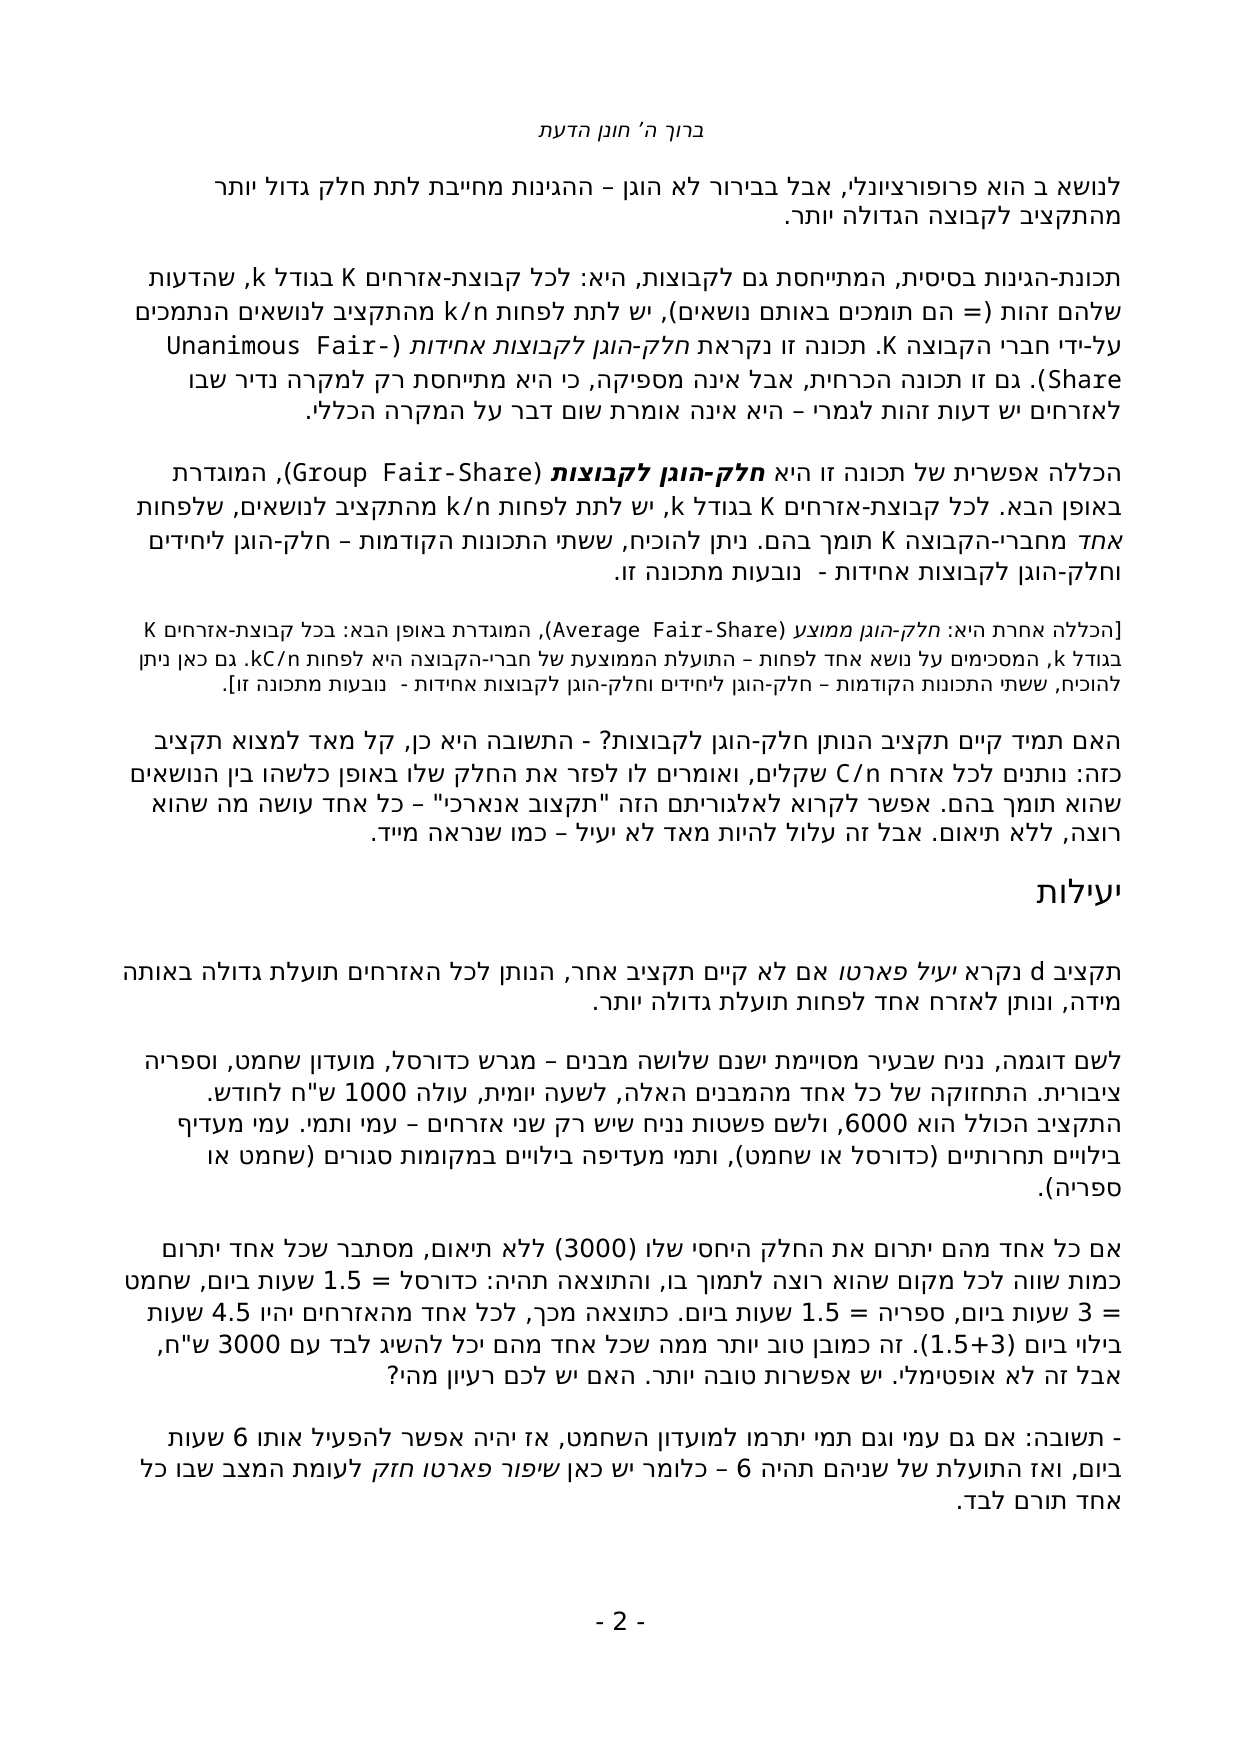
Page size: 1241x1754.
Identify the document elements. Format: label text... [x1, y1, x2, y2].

text האם תמיד קיים תקציב הנותן חלק-הוגן לקבוצות? - התשובה היא כן, קל מאד למצוא תקציב כזה: נותנים לכל אזרח C/n שקלים, ואומרים לו לפזר את החלק שלו באופן כלשהו בין הנושאים שהוא תומך בהם. אפשר לקרוא לאלגוריתם הזה "תקצוב אנארכי" – כל אחד עושה מה שהוא רוצה, ללא תיאום. אבל זה עלול להיות מאד לא יעיל – כמו שנראה מייד. [118, 726, 1122, 848]
text אם כל אחד מהם יתרום את החלק היחסי שלו (3000) ללא תיאום, מסתבר שכל אחד יתרום כמות שווה לכל מקום שהוא רוצה לתמוך בו, והתוצאה תהיה: כדורסל = 1.5 שעות ביום, שחמט = 3 שעות ביום, ספריה = 1.5 שעות ביום. כתוצאה מכך, לכל אחד מהאזרחים יהיו 4.5 שעות בילוי ביום (1.5+3). זה כמובן טוב יותר ממה שכל אחד מהם יכל להשיג לבד עם 3000 ש"ח, אבל זה לא אופטימלי. יש אפשרות טובה יותר. האם יש לכם רעיון מהי? [118, 1234, 1122, 1393]
text הכללה אפשרית של תכונה זו היא חלק-הוגן לקבוצות (Group Fair-Share), המוגדרת באופן הבא. לכל קבוצת-אזרחים K בגודל k, יש לתת לפחות k/n מהתקציב לנושאים, שלפחות אחד מחברי-הקבוצה K תומך בהם. ניתן להוכיח, ששתי התכונות הקודמות – חלק-הוגן ליחידים וחלק-הוגן לקבוצות אחידות - נובעות מתכונה זו. [118, 454, 1122, 586]
text - תשובה: אם גם עמי וגם תמי יתרמו למועדון השחמט, אז יהיה אפשר להפעיל אותו 6 שעות ביום, ואז התועלת של שניהם תהיה 6 – כלומר יש כאן שיפור פארטו חזק לעומת המצב שבו כל אחד תורם לבד. [118, 1423, 1122, 1518]
text [הכללה אחרת היא: חלק-הוגן ממוצע (Average Fair-Share), המוגדרת באופן הבא: בכל קבוצת-אזרחים K בגודל k, המסכימים על נושא אחד לפחות – התועלת הממוצעת של חברי-הקבוצה היא לפחות kC/n. גם כאן ניתן להוכיח, ששתי התכונות הקודמות – חלק-הוגן ליחידים וחלק-הוגן לקבוצות אחידות - נובעות מתכונה זו]. [118, 615, 1122, 697]
text תכונת-הגינות בסיסית, המתייחסת גם לקבוצות, היא: לכל קבוצת-אזרחים K בגודל k, שהדעות שלהם זהות (= הם תומכים באותם נושאים), יש לתת לפחות k/n מהתקציב לנושאים הנתמכים על-ידי חברי הקבוצה K. תכונה זו נקראת חלק-הוגן לקבוצות אחידות (Unanimous Fair-Share). גם זו תכונה הכרחית, אבל אינה מספיקה, כי היא מתייחסת רק למקרה נדיר שבו לאזרחים יש דעות זהות לגמרי – היא אינה אומרת שום דבר על המקרה הכללי. [118, 260, 1122, 425]
text לשם דוגמה, נניח שבעיר מסויימת ישנם שלושה מבנים – מגרש כדורסל, מועדון שחמט, וספריה ציבורית. התחזוקה של כל אחד מהמבנים האלה, לשעה יומית, עולה 1000 ש"ח לחודש. התקציב הכולל הוא 6000, ולשם פשטות נניח שיש רק שני אזרחים – עמי ותמי. עמי מעדיף בילויים תחרותיים (כדורסל או שחמט), ותמי מעדיפה בילויים במקומות סגורים (שחמט או ספריה). [118, 1046, 1122, 1205]
subtitle יעילות [118, 873, 1122, 911]
text תקציב d נקרא יעיל פארטו אם לא קיים תקציב אחר, הנותן לכל האזרחים תועלת גדולה באותה מידה, ונותן לאזרח אחד לפחות תועלת גדולה יותר. [118, 953, 1122, 1017]
text התכונה הזאת הכרחית, אבל אינה מספיקה. לדוגמה, נניח שיש n=100 אזרחים. מתוכם, 99 אזרחים תומכים בנושא א, ואזרח אחד תומך בנושא ב. התקציב הנותן 1% לנושא א ו-99% לנושא ב הוא פרופורציונלי, אבל בבירור לא הוגן – ההגינות מחייבת לתת חלק גדול יותר מהתקציב לקבוצה הגדולה יותר. [118, 172, 1122, 230]
